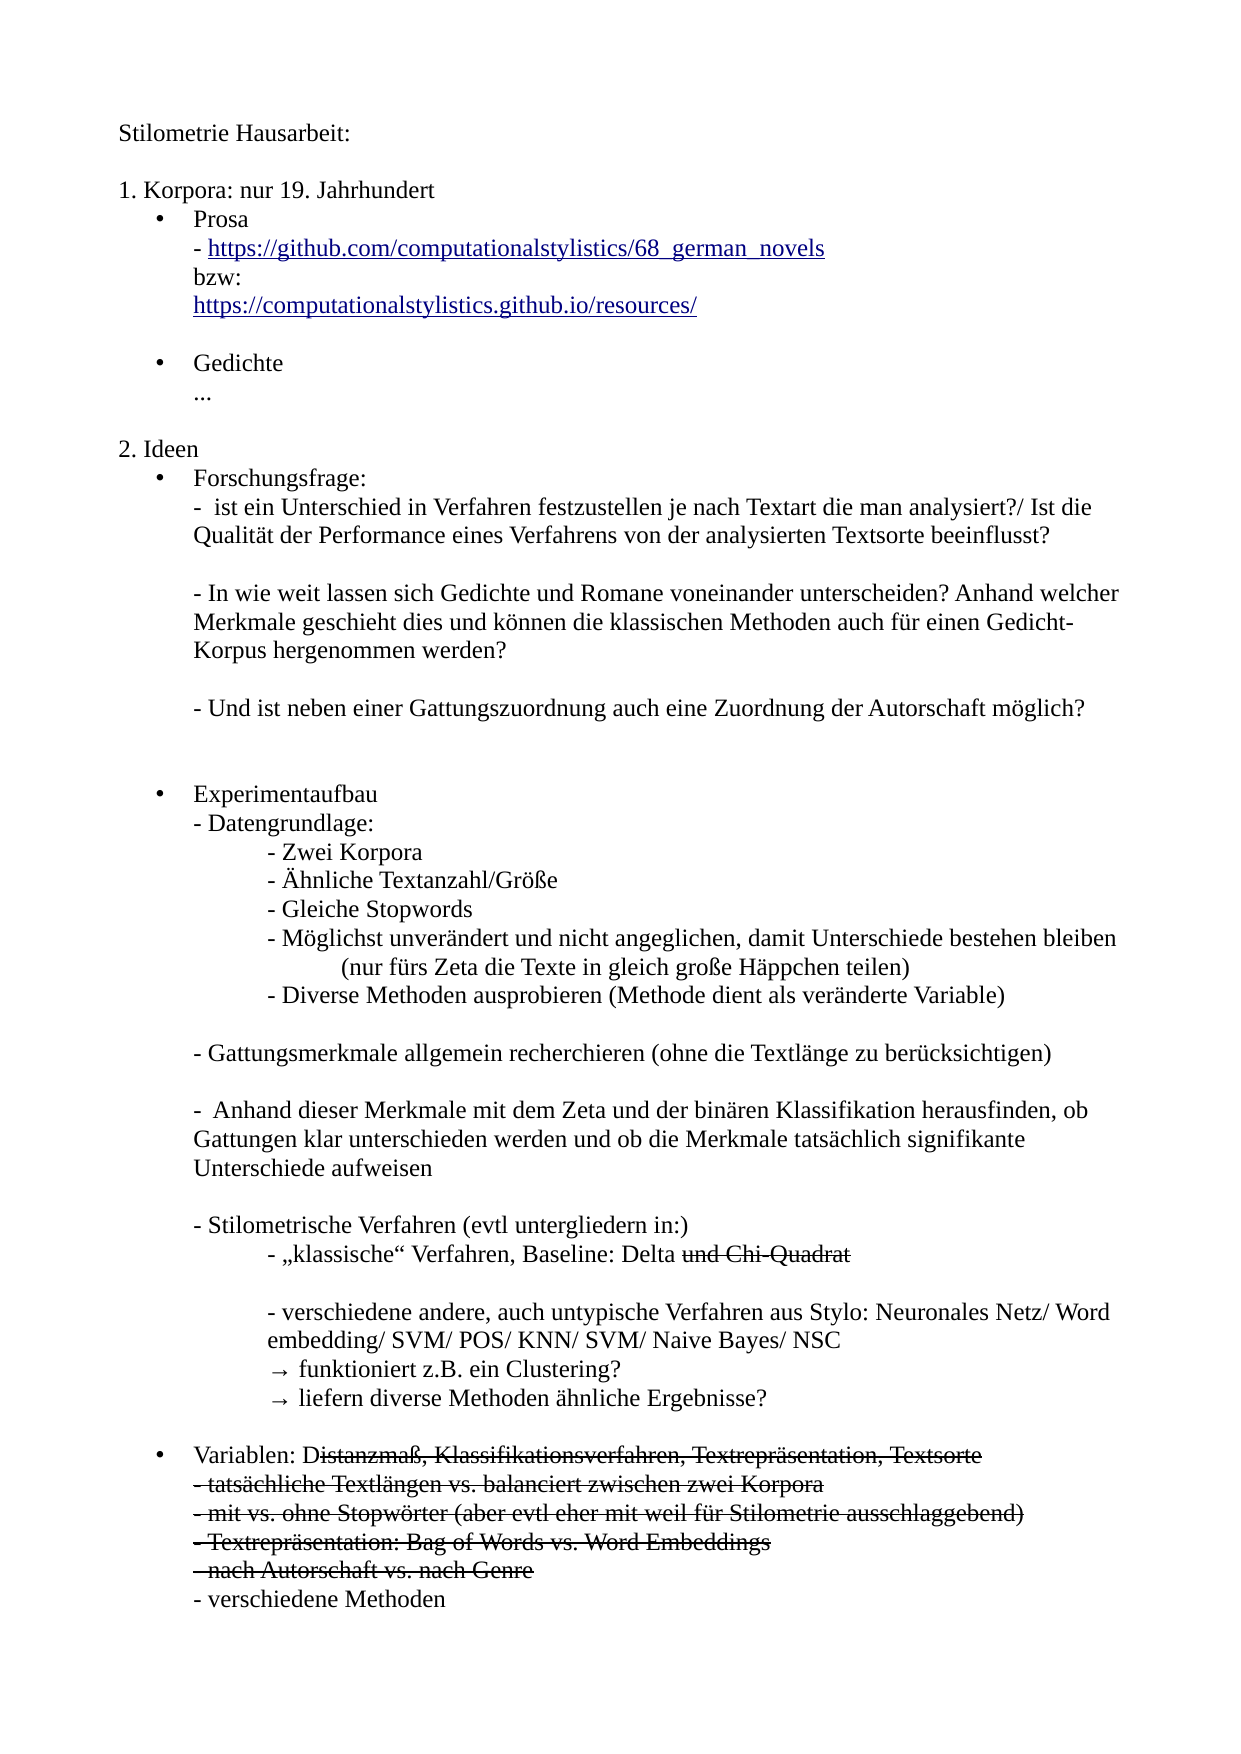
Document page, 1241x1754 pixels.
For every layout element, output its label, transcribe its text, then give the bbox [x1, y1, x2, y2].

list - Möglichst unverändert und nicht angeglichen, damit Unterschiede bestehen bleiben (nur fürs Zeta die Texte in gleich große Häppchen teilen) [156, 923, 1122, 981]
list Experimentaufbau - Datengrundlage: - Zwei Korpora [156, 779, 1122, 866]
list - Gleiche Stopwords [156, 894, 1122, 923]
list - Diverse Methoden ausprobieren (Methode dient als veränderte Variable) - Gattungsmerkmale allgemein recherchieren (ohne die Textlänge zu berücksichtigen) [156, 981, 1122, 1096]
list - Anhand dieser Merkmale mit dem Zeta und der binären Klassifikation herausfinden, ob Gattungen klar unterschieden werden und ob die Merkmale tatsächlich signifikante Unterschiede aufweisen - Stilometrische Verfahren (evtl untergliedern in:) - „klassische“ Verfahren, Baseline: Delta und Chi-Quadrat - verschiedene andere, auch untypische Verfahren aus Stylo: Neuronales Netz/ Word embedding/ SVM/ POS/ KNN/ SVM/ Naive Bayes/ NSC → funktioniert z.B. ein Clustering? → liefern diverse Methoden ähnliche Ergebnisse? [156, 1096, 1122, 1412]
text 2. Ideen [118, 434, 1122, 463]
list Gedichte [156, 348, 1122, 377]
list - Ähnliche Textanzahl/Größe [156, 866, 1122, 894]
list Variablen: Distanzmaß, Klassifikationsverfahren, Textrepräsentation, Textsorte - tatsächliche Textlängen vs. balanciert zwischen zwei Korpora - mit vs. ohne Stopwörter (aber evtl eher mit weil für Stilometrie ausschlaggebend) - Textrepräsentation: Bag of Words vs. Word Embeddings - nach Autorschaft vs. nach Genre - verschiedene Methoden [156, 1441, 1122, 1613]
text Stilometrie Hausarbeit: [118, 118, 1122, 147]
list ... [156, 377, 1122, 406]
text 1. Korpora: nur 19. Jahrhundert [118, 176, 1122, 204]
list - https://github.com/computationalstylistics/68_german_novels bzw: https://computationalstylistics.github.io/resources/ [156, 233, 1122, 348]
list Forschungsfrage: - ist ein Unterschied in Verfahren festzustellen je nach Textart die man analysiert?/ Ist die Qualität der Performance eines Verfahrens von der analysierten Textsorte beeinflusst? - In wie weit lassen sich Gedichte und Romane voneinander unterscheiden? Anhand welcher Merkmale geschieht dies und können die klassischen Methoden auch für einen Gedicht-Korpus hergenommen werden? - Und ist neben einer Gattungszuordnung auch eine Zuordnung der Autorschaft möglich? [156, 463, 1122, 779]
list Prosa [156, 204, 1122, 233]
